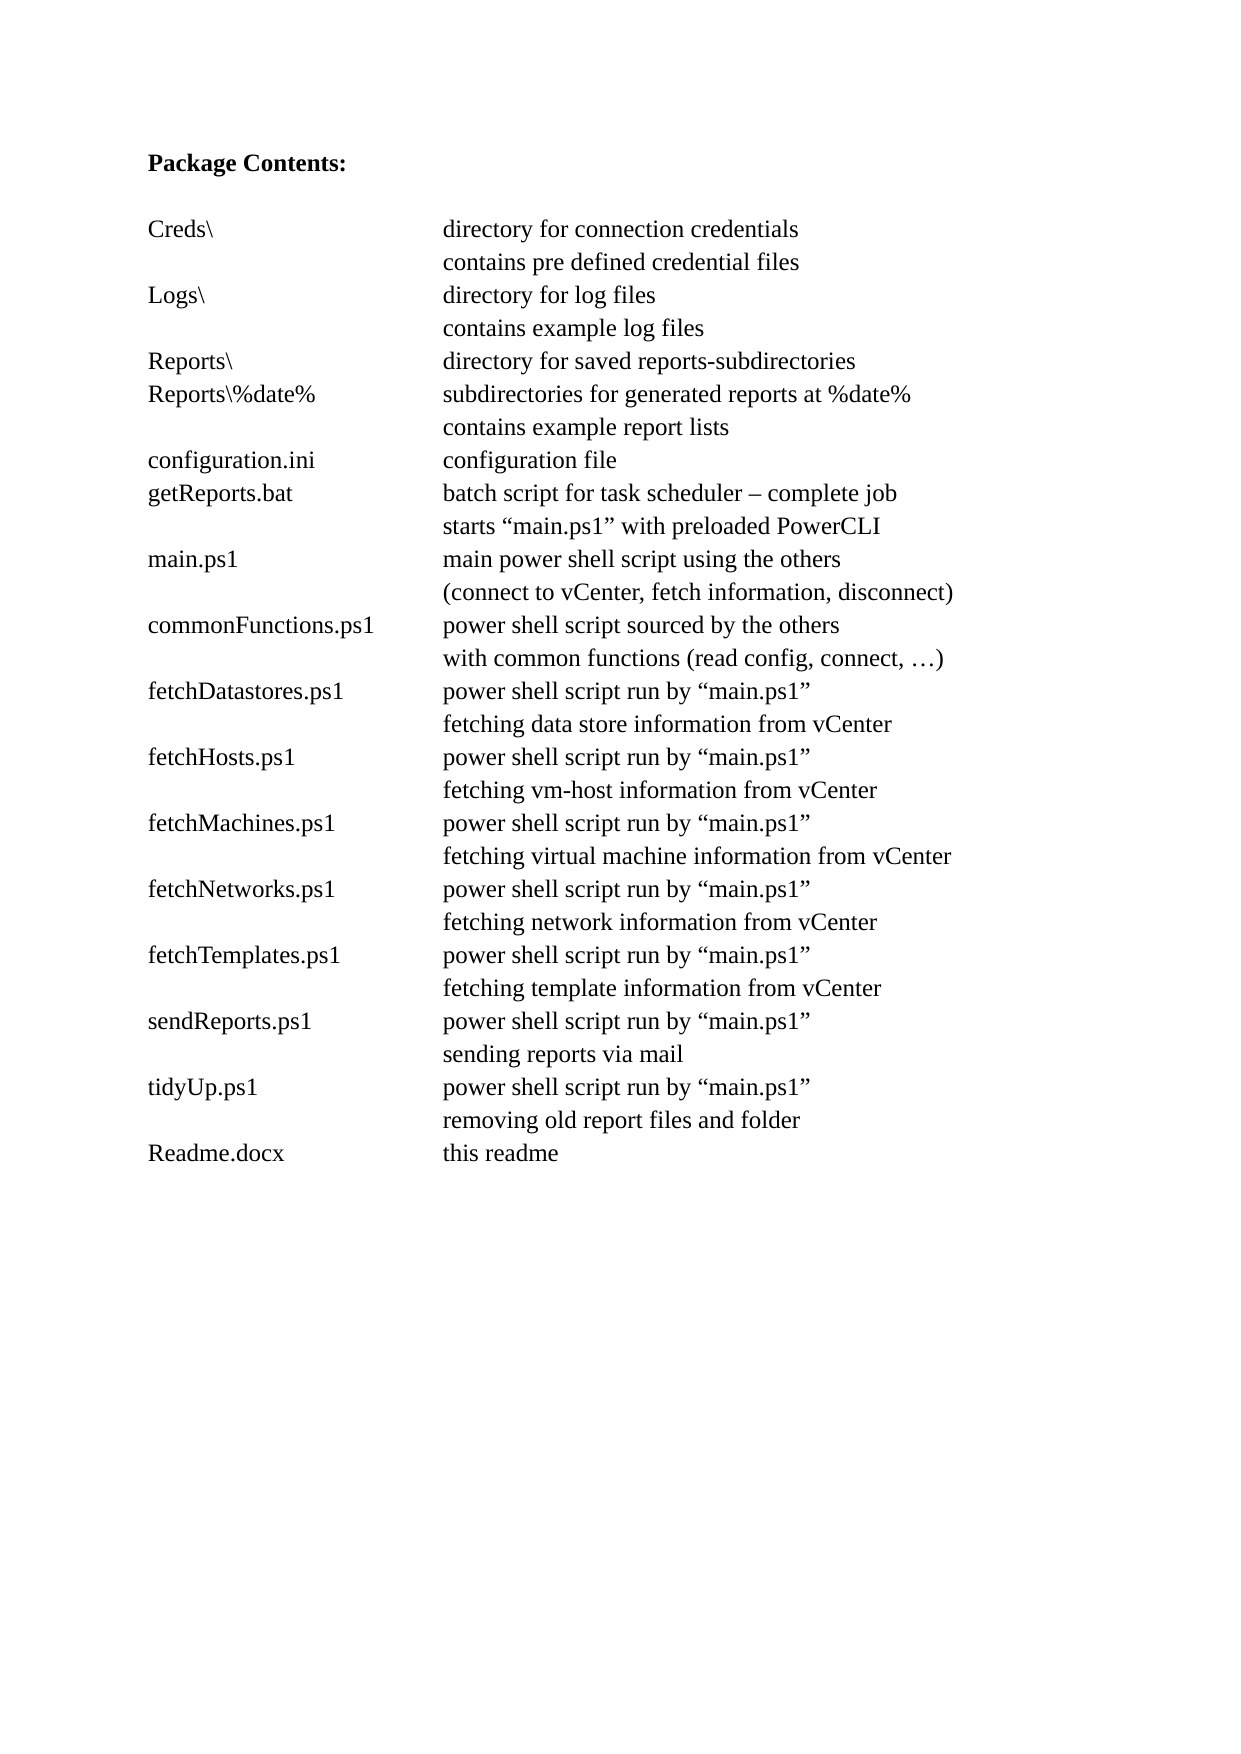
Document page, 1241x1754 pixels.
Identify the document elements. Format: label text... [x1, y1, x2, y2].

text Creds\ directory for connection credentials [148, 214, 1093, 242]
text fetchDatastores.ps1 power shell script run by “main.ps1” [148, 676, 1093, 705]
text fetching vm-host information from vCenter [148, 775, 1093, 804]
text sending reports via mail [148, 1039, 1093, 1068]
text contains pre defined credential files [148, 247, 1093, 275]
text configuration.ini configuration file [148, 445, 1093, 473]
text fetchTemplates.ps1 power shell script run by “main.ps1” [148, 940, 1093, 969]
text tidyUp.ps1 power shell script run by “main.ps1” [148, 1072, 1093, 1101]
text Package Contents: [148, 148, 1093, 176]
text Reports\ directory for saved reports-subdirectories [148, 346, 1093, 374]
text starts “main.ps1” with preloaded PowerCLI [148, 511, 1093, 539]
text Reports\%date% subdirectories for generated reports at %date% [148, 379, 1093, 407]
text fetching data store information from vCenter [148, 709, 1093, 738]
text Logs\ directory for log files [148, 280, 1093, 308]
text Readme.docx this readme [148, 1138, 1093, 1167]
text with common functions (read config, connect, …) [148, 643, 1093, 672]
text commonFunctions.ps1 power shell script sourced by the others [148, 610, 1093, 639]
text contains example report lists [148, 412, 1093, 441]
text contains example log files [148, 313, 1093, 341]
text (connect to vCenter, fetch information, disconnect) [148, 577, 1093, 606]
text fetching network information from vCenter [148, 907, 1093, 936]
text fetchNetworks.ps1 power shell script run by “main.ps1” [148, 874, 1093, 903]
text removing old report files and folder [148, 1105, 1093, 1134]
text fetchHosts.ps1 power shell script run by “main.ps1” [148, 742, 1093, 771]
text main.ps1 main power shell script using the others [148, 544, 1093, 573]
text sendReports.ps1 power shell script run by “main.ps1” [148, 1006, 1093, 1035]
text fetching template information from vCenter [148, 973, 1093, 1002]
text fetching virtual machine information from vCenter [148, 841, 1093, 870]
text getReports.bat batch script for task scheduler – complete job [148, 478, 1093, 507]
text fetchMachines.ps1 power shell script run by “main.ps1” [148, 808, 1093, 837]
